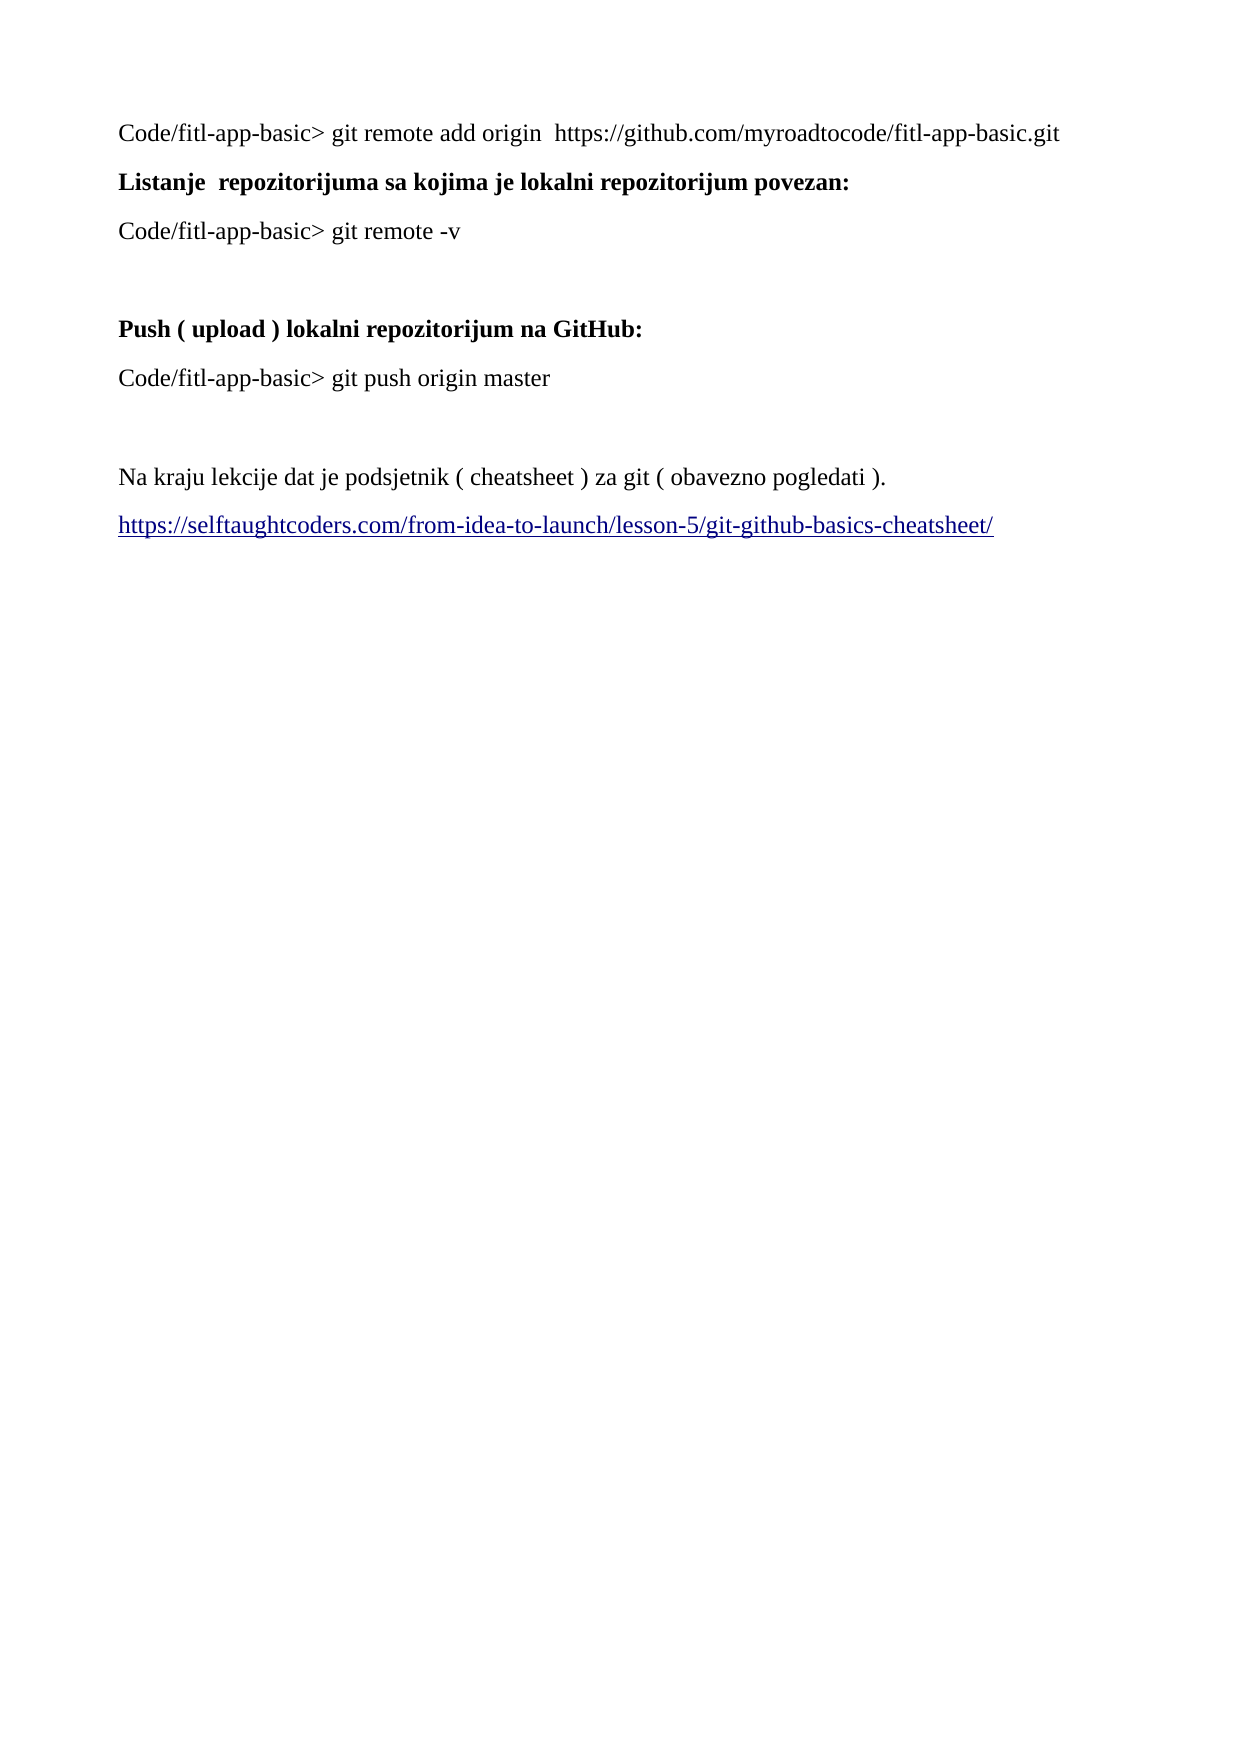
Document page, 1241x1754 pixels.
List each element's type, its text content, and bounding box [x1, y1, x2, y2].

text Code/fitl-app-basic> git push origin master [118, 363, 1122, 392]
text Listanje repozitorijuma sa kojima je lokalni repozitorijum povezan: [118, 167, 1122, 196]
text Push ( upload ) lokalni repozitorijum na GitHub: [118, 314, 1122, 343]
text Code/fitl-app-basic> git remote add origin https://github.com/myroadtocode/fitl-app-basic.git [118, 118, 1122, 147]
text Na kraju lekcije dat je podsjetnik ( cheatsheet ) za git ( obavezno pogledati ). [118, 462, 1122, 490]
text Code/fitl-app-basic> git remote -v [118, 216, 1122, 245]
text https://selftaughtcoders.com/from-idea-to-launch/lesson-5/git-github-basics-cheatsheet/ [118, 511, 1122, 539]
